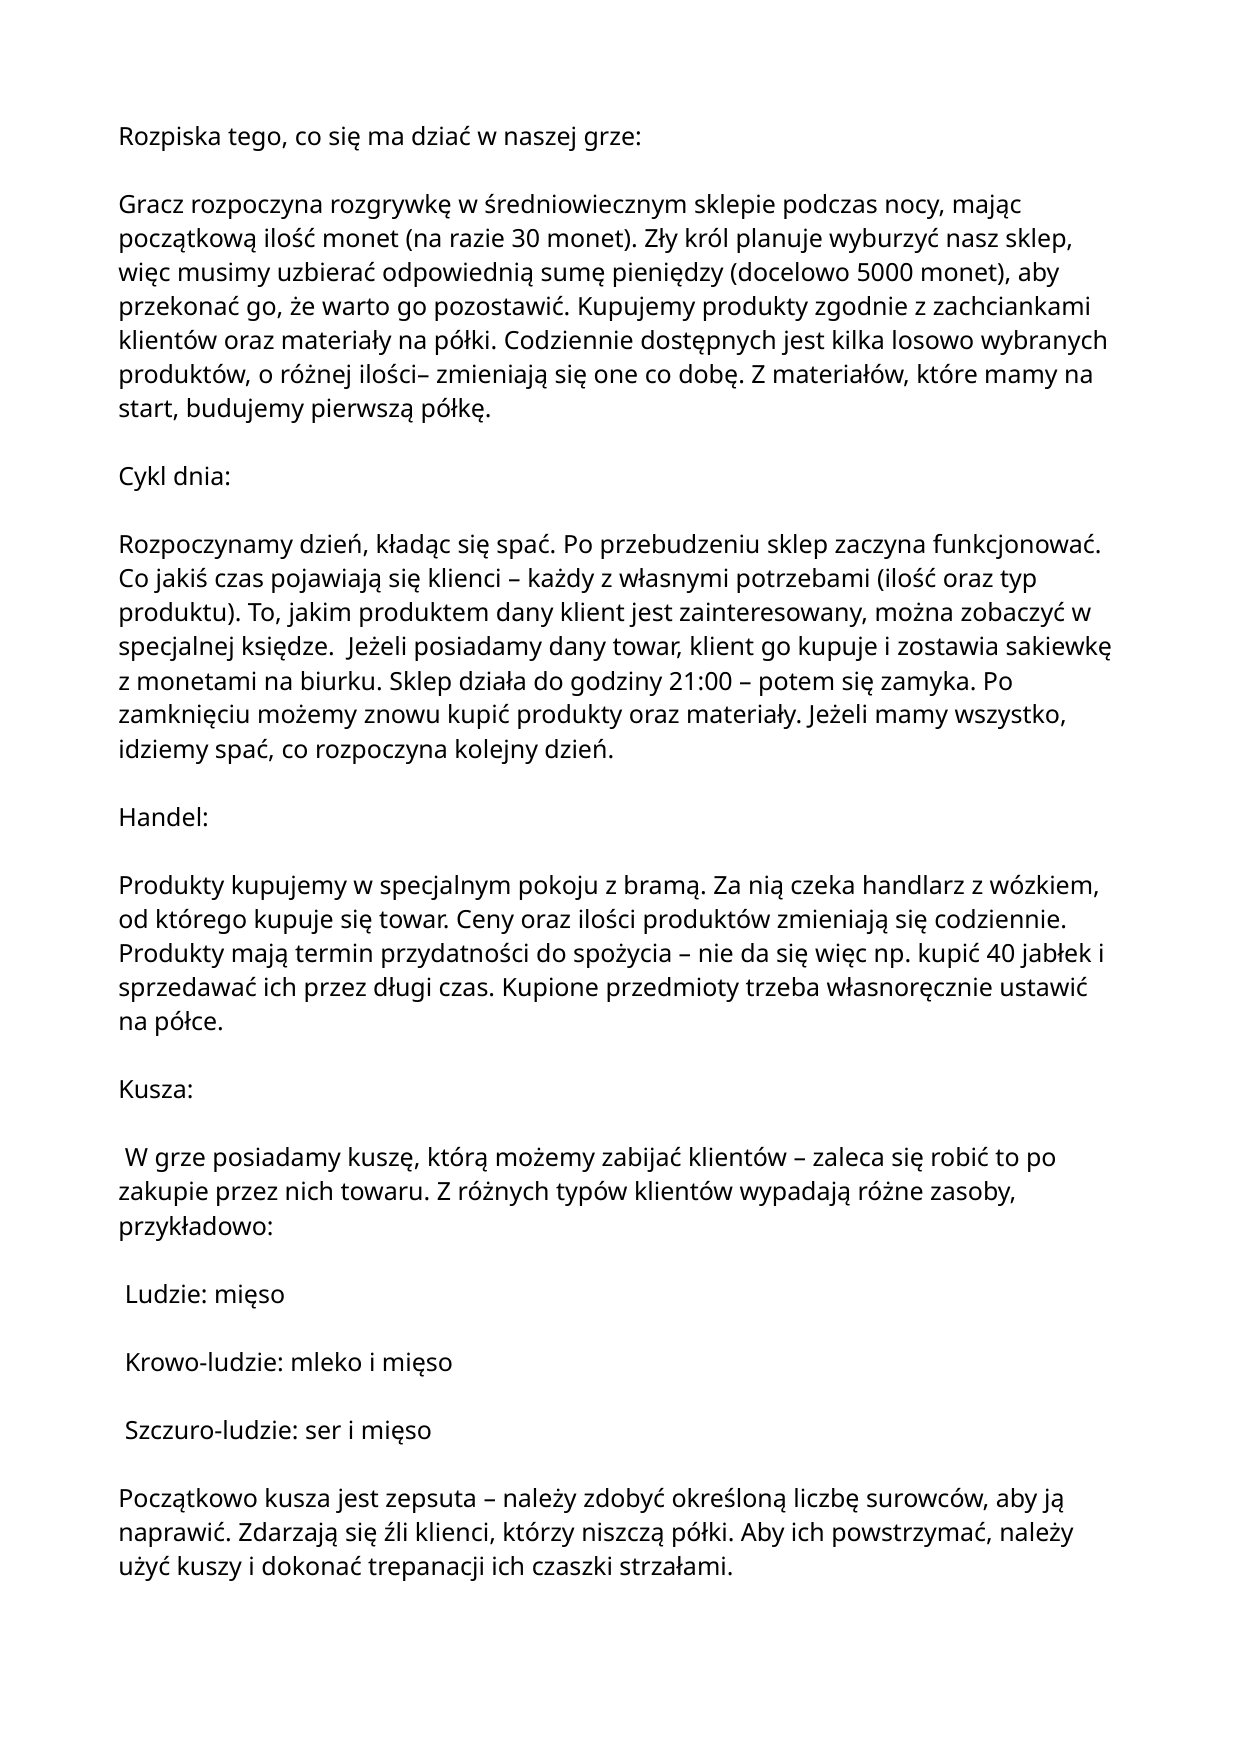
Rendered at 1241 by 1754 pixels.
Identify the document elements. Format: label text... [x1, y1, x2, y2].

text Rozpiska tego, co się ma dziać w naszej grze: Gracz rozpoczyna rozgrywkę w średniowiecznym sklepie podczas nocy, mając początkową ilość monet (na razie 30 monet). Zły król planuje wyburzyć nasz sklep, więc musimy uzbierać odpowiednią sumę pieniędzy (docelowo 5000 monet), aby przekonać go, że warto go pozostawić. Kupujemy produkty zgodnie z zachciankami klientów oraz materiały na półki. Codziennie dostępnych jest kilka losowo wybranych produktów, o różnej ilości– zmieniają się one co dobę. Z materiałów, które mamy na start, budujemy pierwszą półkę. Cykl dnia: Rozpoczynamy dzień, kładąc się spać. Po przebudzeniu sklep zaczyna funkcjonować. Co jakiś czas pojawiają się klienci – każdy z własnymi potrzebami (ilość oraz typ produktu). To, jakim produktem dany klient jest zainteresowany, można zobaczyć w specjalnej księdze. Jeżeli posiadamy dany towar, klient go kupuje i zostawia sakiewkę z monetami na biurku. Sklep działa do godziny 21:00 – potem się zamyka. Po zamknięciu możemy znowu kupić produkty oraz materiały. Jeżeli mamy wszystko, idziemy spać, co rozpoczyna kolejny dzień. Handel: Produkty kupujemy w specjalnym pokoju z bramą. Za nią czeka handlarz z wózkiem, od którego kupuje się towar. Ceny oraz ilości produktów zmieniają się codziennie. Produkty mają termin przydatności do spożycia – nie da się więc np. kupić 40 jabłek i sprzedawać ich przez długi czas. Kupione przedmioty trzeba własnoręcznie ustawić na półce. Kusza: W grze posiadamy kuszę, którą możemy zabijać klientów – zaleca się robić to po zakupie przez nich towaru. Z różnych typów klientów wypadają różne zasoby, przykładowo: Ludzie: mięso Krowo-ludzie: mleko i mięso Szczuro-ludzie: ser i mięso Początkowo kusza jest zepsuta – należy zdobyć określoną liczbę surowców, aby ją naprawić. Zdarzają się źli klienci, którzy niszczą półki. Aby ich powstrzymać, należy użyć kuszy i dokonać trepanacji ich czaszki strzałami. [118, 118, 1122, 1617]
